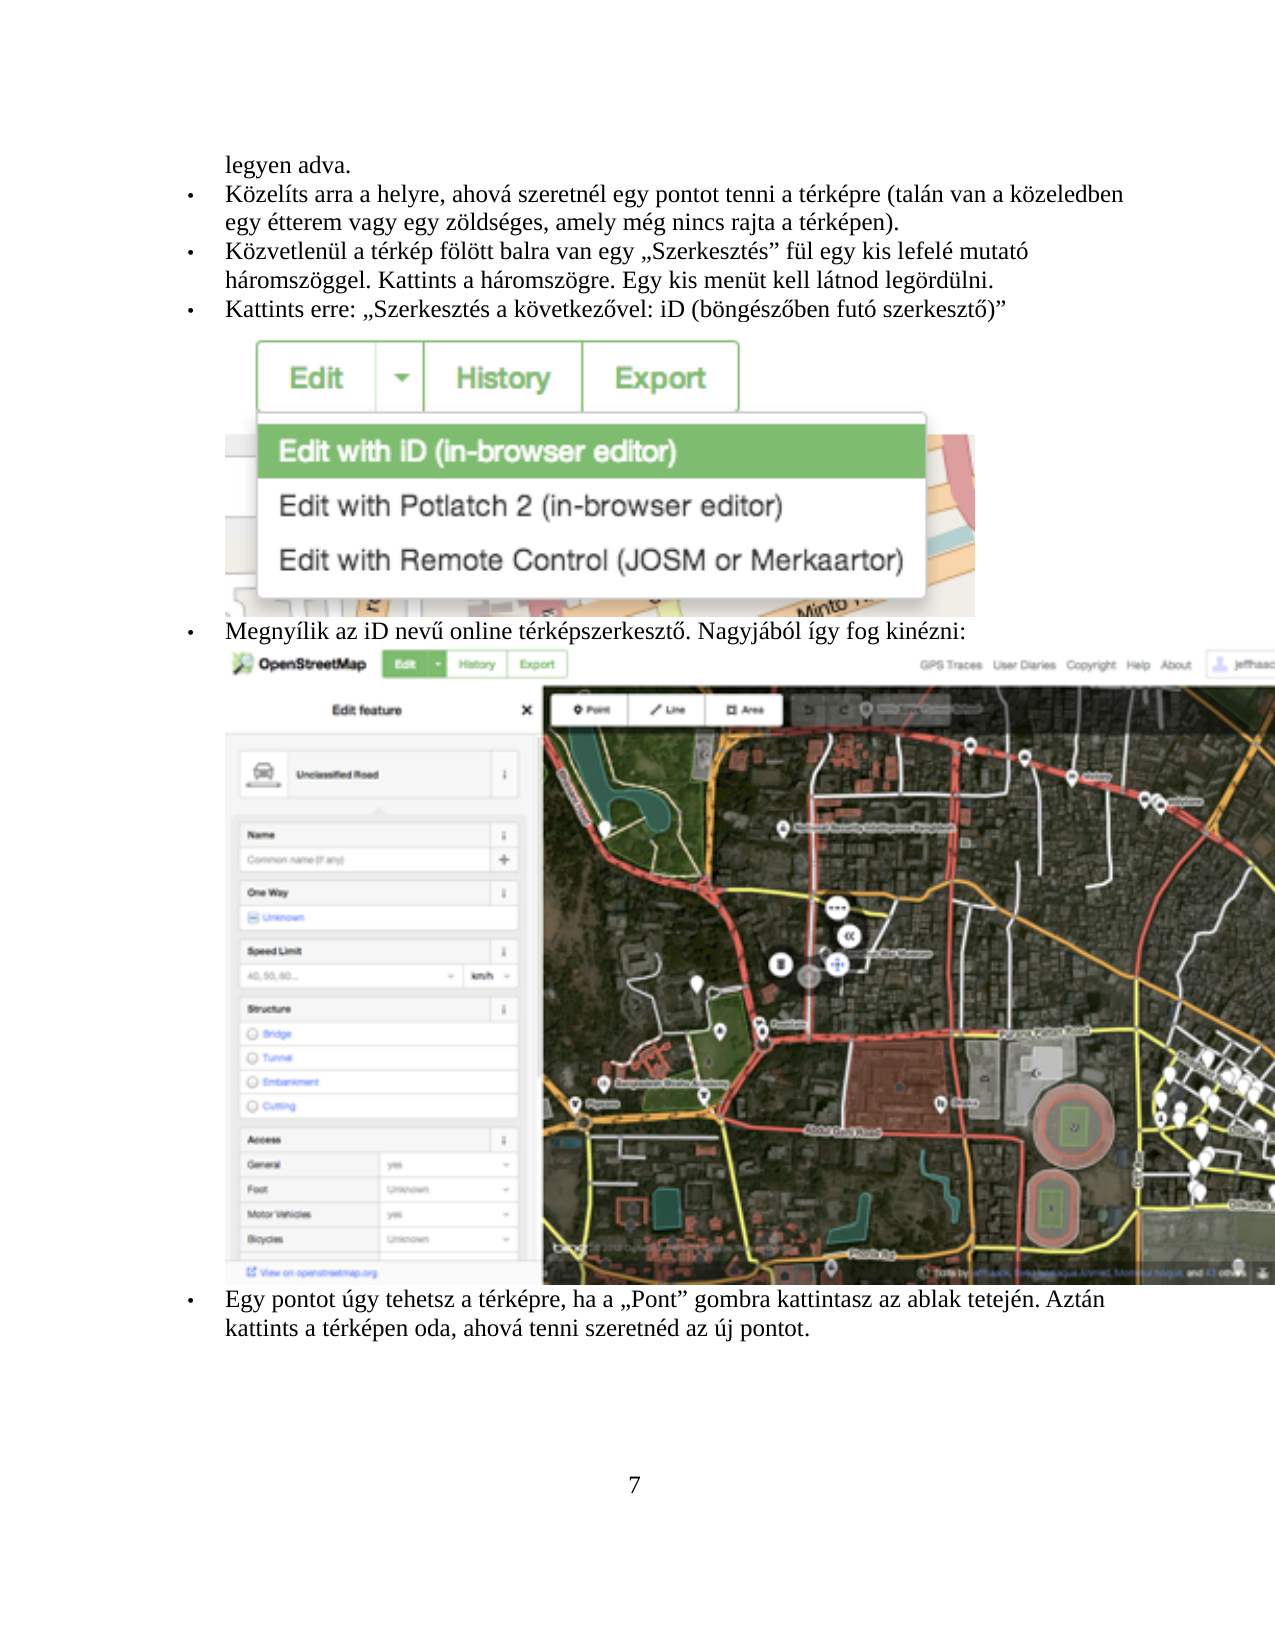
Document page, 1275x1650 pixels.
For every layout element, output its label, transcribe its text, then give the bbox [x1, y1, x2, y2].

list legyen adva. [187, 150, 1125, 179]
list Egy pontot úgy tehetsz a térképre, ha a „Pont” gombra kattintasz az ablak tetején. Aztán kattints a térképen oda, ahová tenni szeretnéd az új pontot. [187, 1284, 1125, 1342]
list Kattints erre: „Szerkesztés a következővel: iD (böngészőben futó szerkesztő)” [187, 294, 1125, 322]
list Közvetlenül a térkép fölött balra van egy „Szerkesztés” fül egy kis lefelé mutató háromszöggel. Kattints a háromszögre. Egy kis menüt kell látnod legördülni. [187, 236, 1125, 294]
picture [225, 645, 1275, 1285]
list Közelíts arra a helyre, ahová szeretnél egy pontot tenni a térképre (talán van a közeledben egy étterem vagy egy zöldséges, amely még nincs rajta a térképen). [187, 179, 1125, 236]
list Megnyílik az iD nevű online térképszerkesztő. Nagyjából így fog kinézni: [187, 616, 1125, 645]
picture [225, 322, 976, 617]
